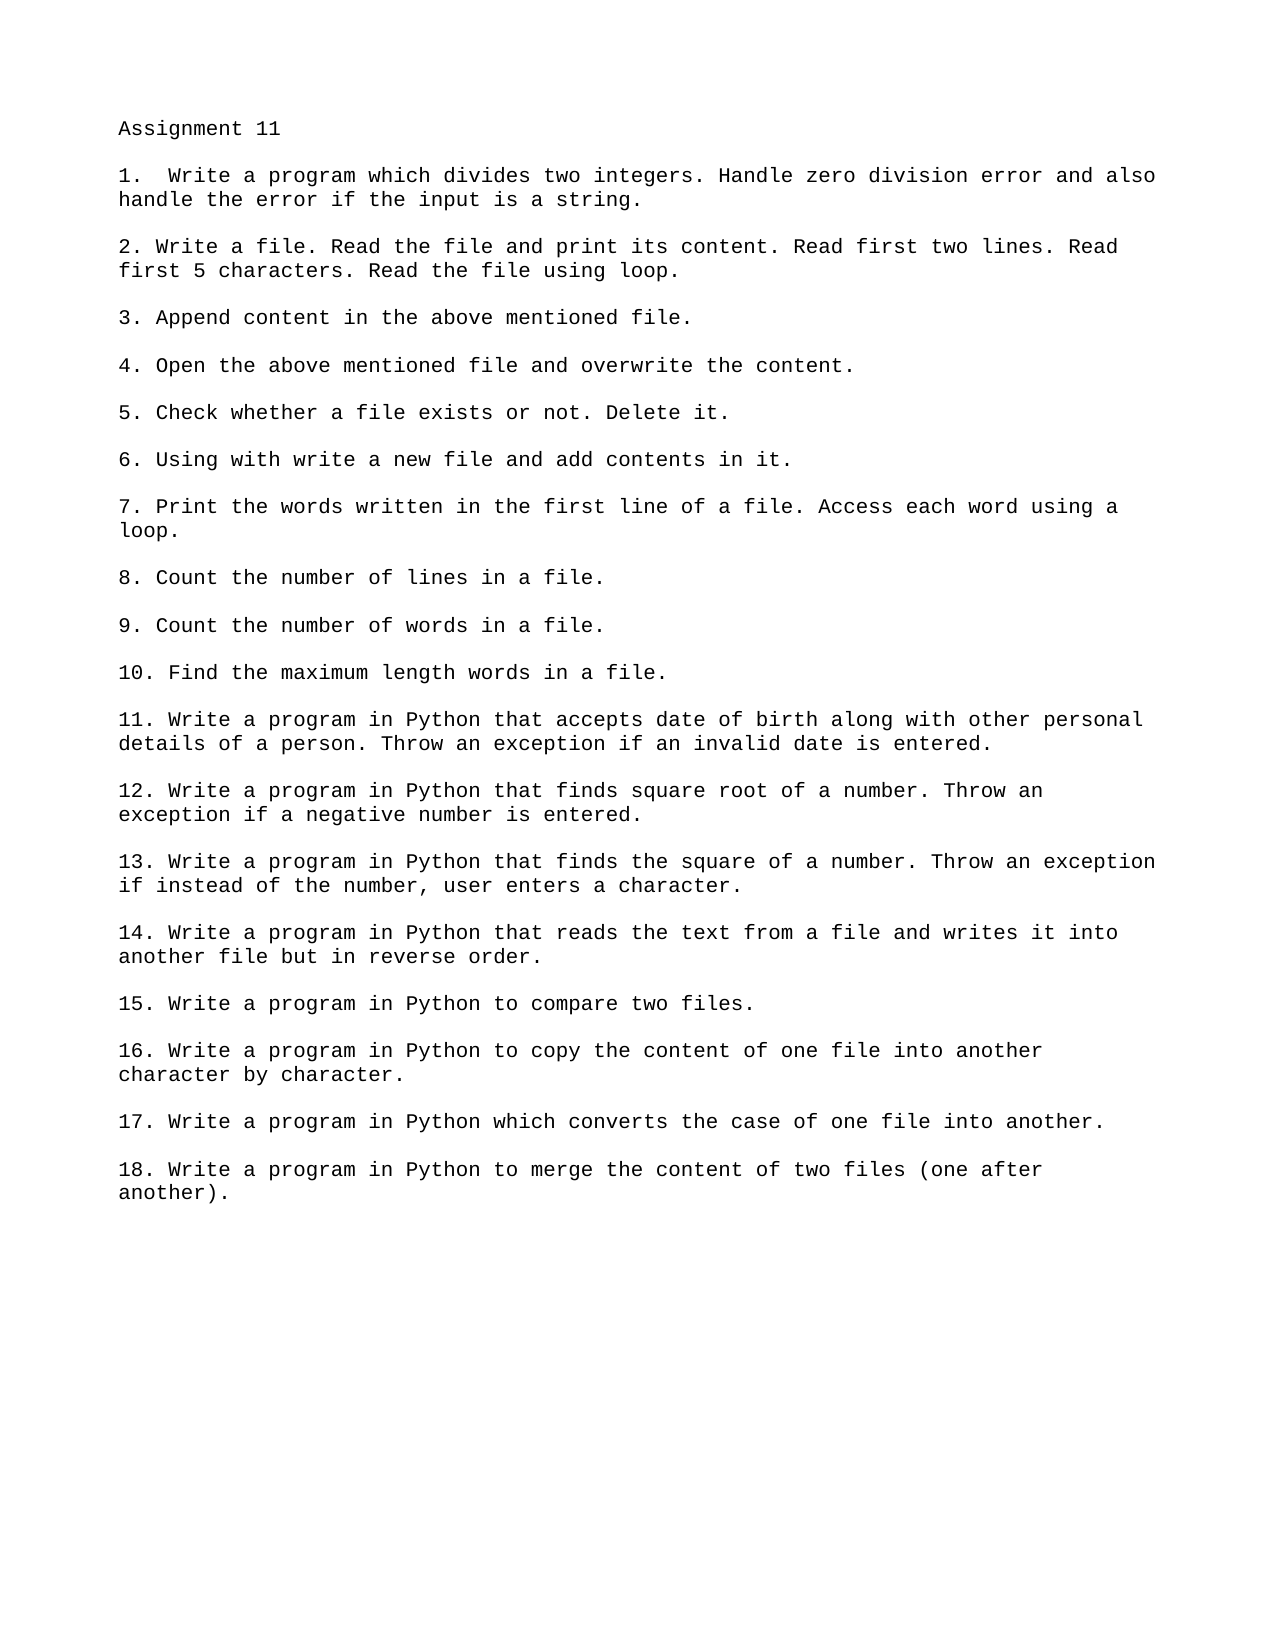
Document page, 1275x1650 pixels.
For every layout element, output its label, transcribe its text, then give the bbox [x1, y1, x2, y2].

text 13. Write a program in Python that finds the square of a number. Throw an exception if instead of the number, user enters a character. [118, 851, 1157, 898]
text 18. Write a program in Python to merge the content of two files (one after another). [118, 1158, 1157, 1206]
text 16. Write a program in Python to copy the content of one file into another character by character. [118, 1040, 1157, 1088]
text 11. Write a program in Python that accepts date of birth along with other personal details of a person. Throw an exception if an invalid date is entered. [118, 709, 1157, 757]
text Assignment 11 [118, 118, 1157, 142]
text 17. Write a program in Python which converts the case of one file into another. [118, 1111, 1157, 1135]
text 14. Write a program in Python that reads the text from a file and writes it into another file but in reverse order. [118, 922, 1157, 969]
text 12. Write a program in Python that finds square root of a number. Throw an exception if a negative number is entered. [118, 780, 1157, 827]
text 10. Find the maximum length words in a file. [118, 662, 1157, 686]
text 7. Print the words written in the first line of a file. Access each word using a loop. [118, 496, 1157, 544]
text 8. Count the number of lines in a file. [118, 567, 1157, 591]
text 6. Using with write a new file and add contents in it. [118, 449, 1157, 473]
text 15. Write a program in Python to compare two files. [118, 993, 1157, 1017]
text 4. Open the above mentioned file and overwrite the content. [118, 354, 1157, 378]
text 3. Append content in the above mentioned file. [118, 307, 1157, 331]
text 2. Write a file. Read the file and print its content. Read first two lines. Read first 5 characters. Read the file using loop. [118, 236, 1157, 284]
text 1. Write a program which divides two integers. Handle zero division error and also handle the error if the input is a string. [118, 165, 1157, 213]
text 5. Check whether a file exists or not. Delete it. [118, 402, 1157, 426]
text 9. Count the number of words in a file. [118, 615, 1157, 638]
